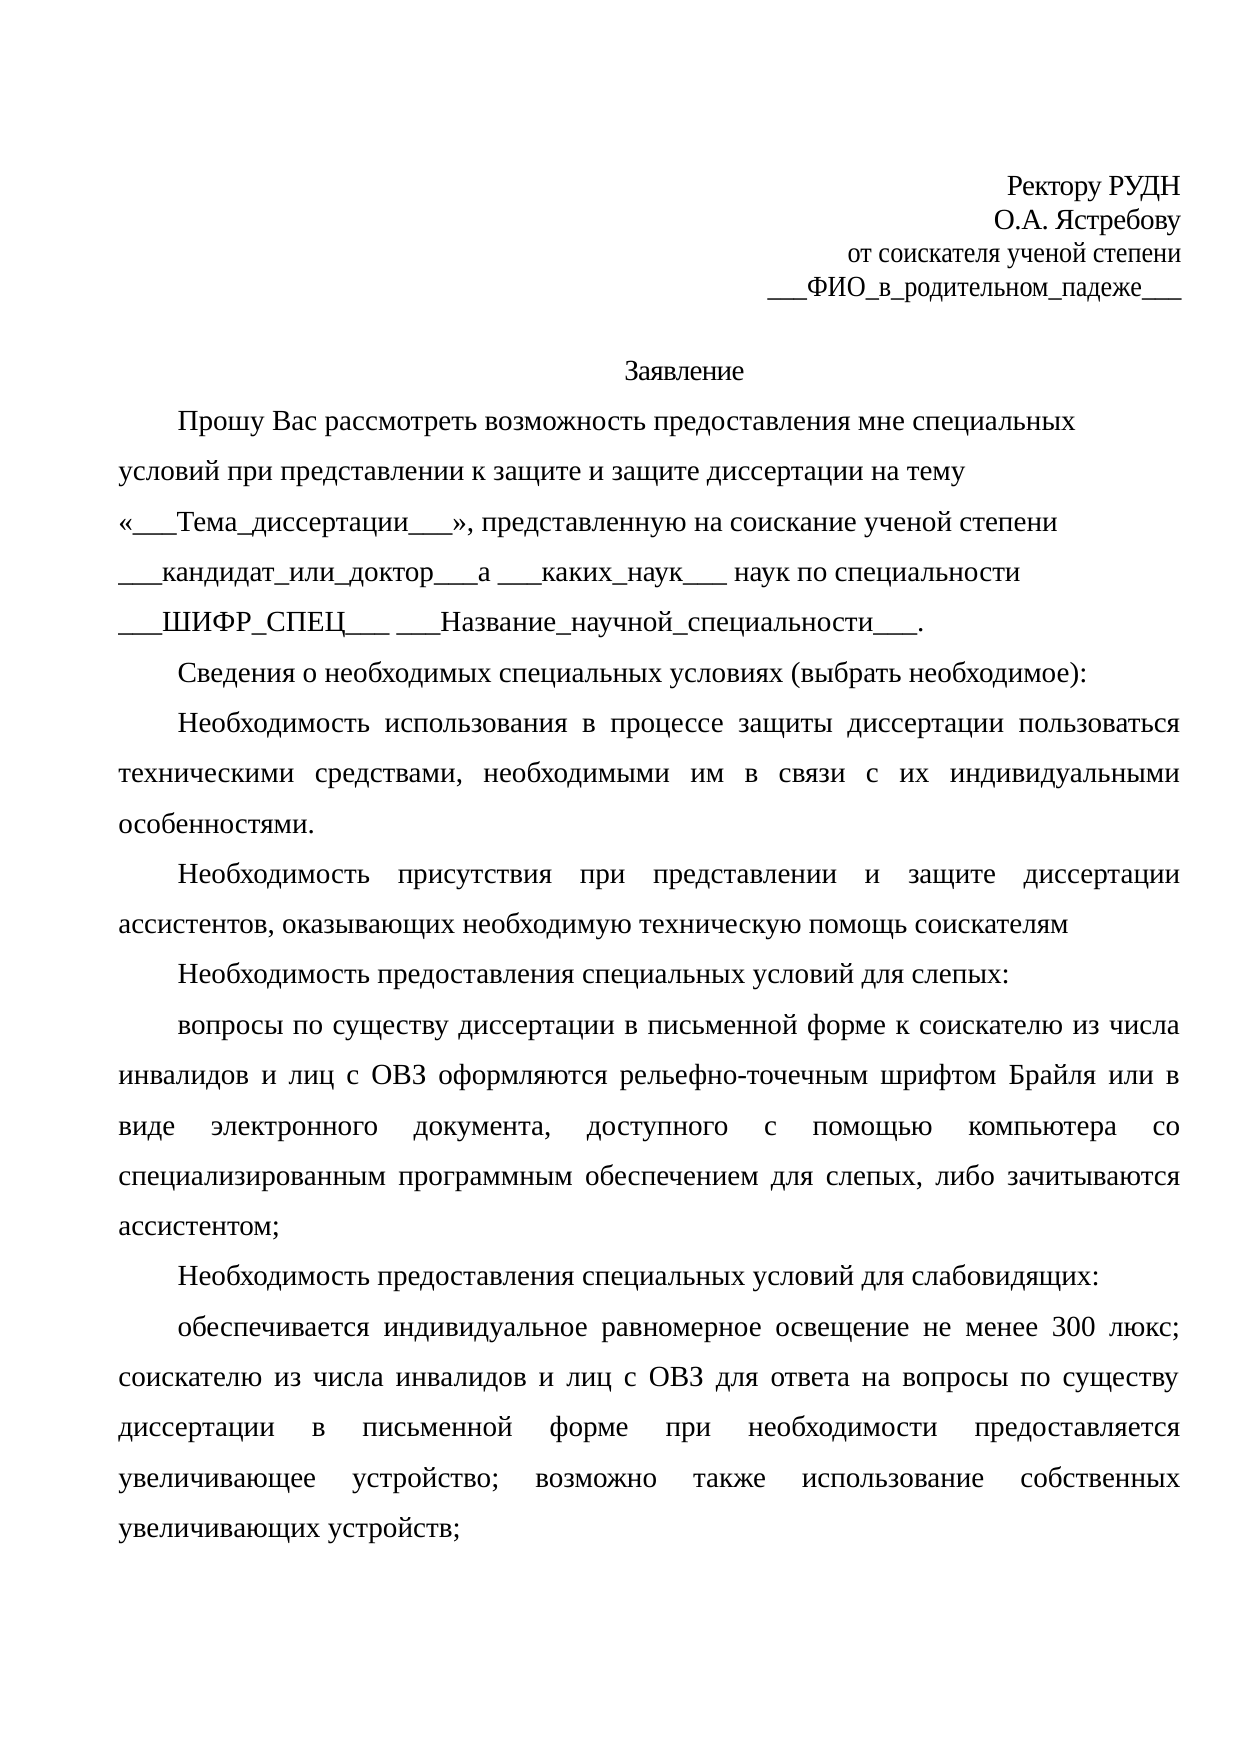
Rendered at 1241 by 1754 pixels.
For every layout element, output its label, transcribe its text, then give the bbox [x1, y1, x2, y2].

text О.А. Ястребову [635, 202, 1181, 236]
text Заявление [118, 353, 1177, 386]
text Сведения о необходимых специальных условиях (выбрать необходимое): [118, 655, 1181, 688]
text Необходимость предоставления специальных условий для слабовидящих: [118, 1258, 1181, 1292]
text Ректору РУДН [635, 168, 1181, 202]
text обеспечивается индивидуальное равномерное освещение не менее 300 люкс; соискателю из числа инвалидов и лиц с ОВЗ для ответа на вопросы по существу диссертации в письменной форме при необходимости предоставляется увеличивающее устройство; возможно также использование собственных увеличивающих устройств; [118, 1309, 1181, 1544]
text Необходимость предоставления специальных условий для слепых: [118, 957, 1181, 990]
text Необходимость использования в процессе защиты диссертации пользоваться техническими средствами, необходимыми им в связи с их индивидуальными особенностями. [118, 705, 1181, 839]
text Прошу Вас рассмотреть возможность предоставления мне специальных условий при представлении к защите и защите диссертации на тему «___Тема_диссертации___», представленную на соискание ученой степени ___кандидат_или_доктор___а ___каких_наук___ наук по специальности ___ШИФР_СПЕЦ___ ___Название_научной_специальности___. [118, 403, 1181, 638]
text ___ФИО_в_родительном_падеже___ [635, 269, 1181, 303]
text вопросы по существу диссертации в письменной форме к соискателю из числа инвалидов и лиц с ОВЗ оформляются рельефно-точечным шрифтом Брайля или в виде электронного документа, доступного с помощью компьютера со специализированным программным обеспечением для слепых, либо зачитываются ассистентом; [118, 1007, 1181, 1242]
text от соискателя ученой степени [635, 236, 1181, 269]
text Необходимость присутствия при представлении и защите диссертации ассистентов, оказывающих необходимую техническую помощь соискателям [118, 856, 1181, 940]
